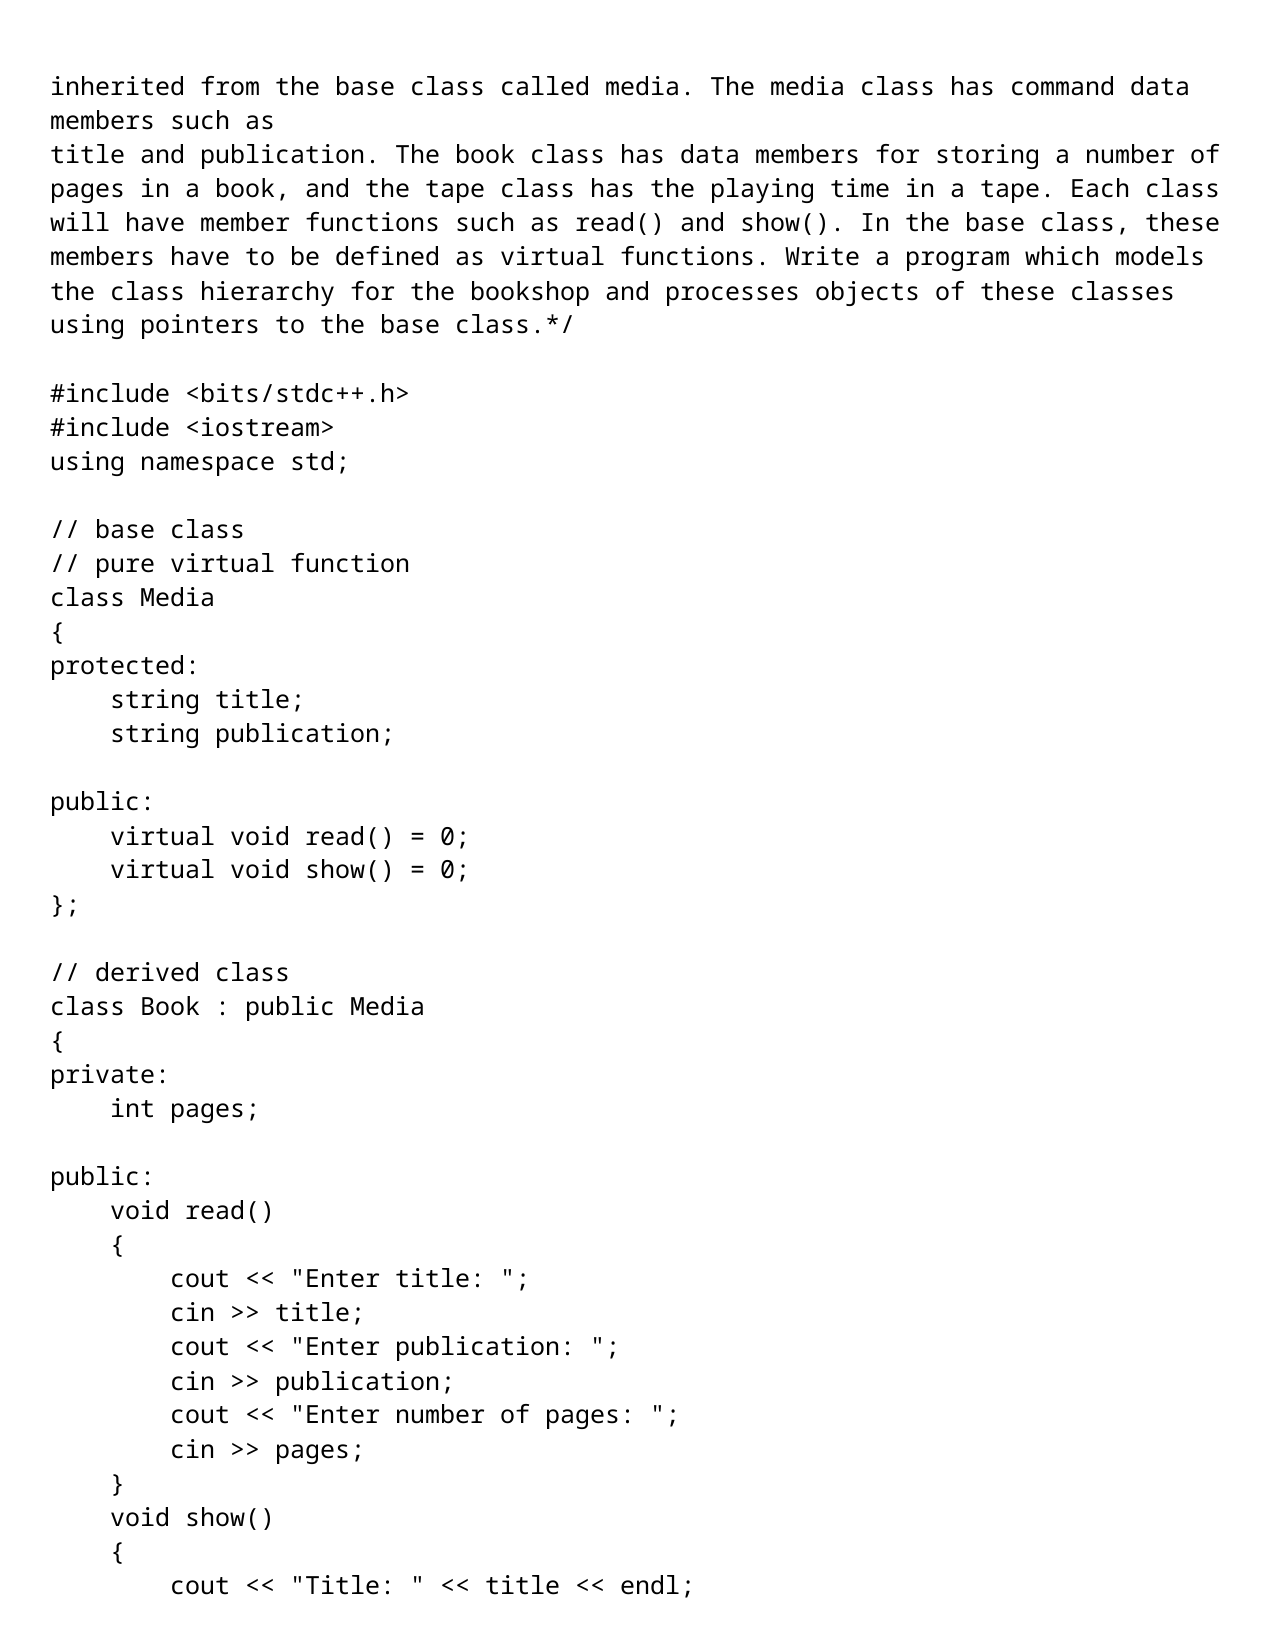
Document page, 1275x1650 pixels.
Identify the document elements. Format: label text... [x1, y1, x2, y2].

text string title; [50, 682, 1225, 716]
text cout << "Title: " << title << endl; [50, 1567, 1225, 1602]
text cin >> publication; [50, 1363, 1225, 1397]
text cout << "Enter publication: "; [50, 1329, 1225, 1363]
text virtual void read() = 0; [50, 818, 1225, 852]
text cout << "Enter number of pages: "; [50, 1397, 1225, 1431]
text #include <iostream> [50, 409, 1225, 443]
text cin >> title; [50, 1295, 1225, 1329]
text inherited from the base class called media. The media class has command data members such as [50, 69, 1225, 137]
text { [50, 614, 1225, 648]
text int pages; [50, 1091, 1225, 1125]
text { [50, 1022, 1225, 1057]
text title and publication. The book class has data members for storing a number of pages in a book, and the tape class has the playing time in a tape. Each class will have member functions such as read() and show(). In the base class, these members have to be defined as virtual functions. Write a program which models the class hierarchy for the bookshop and processes objects of these classes using pointers to the base class.*/ [50, 137, 1225, 341]
text { [50, 1227, 1225, 1261]
text virtual void show() = 0; [50, 852, 1225, 886]
text }; [50, 886, 1225, 920]
text class Book : public Media [50, 988, 1225, 1022]
text private: [50, 1057, 1225, 1091]
text public: [50, 1159, 1225, 1193]
text { [50, 1533, 1225, 1567]
text protected: [50, 648, 1225, 682]
text string publication; [50, 716, 1225, 750]
text void read() [50, 1193, 1225, 1227]
text // base class [50, 512, 1225, 546]
text using namespace std; [50, 443, 1225, 477]
text } [50, 1465, 1225, 1499]
text // pure virtual function [50, 546, 1225, 580]
text cout << "Enter title: "; [50, 1261, 1225, 1295]
text #include <bits/stdc++.h> [50, 375, 1225, 409]
text // derived class [50, 954, 1225, 988]
text void show() [50, 1499, 1225, 1533]
text class Media [50, 580, 1225, 614]
text cin >> pages; [50, 1431, 1225, 1465]
text public: [50, 784, 1225, 818]
